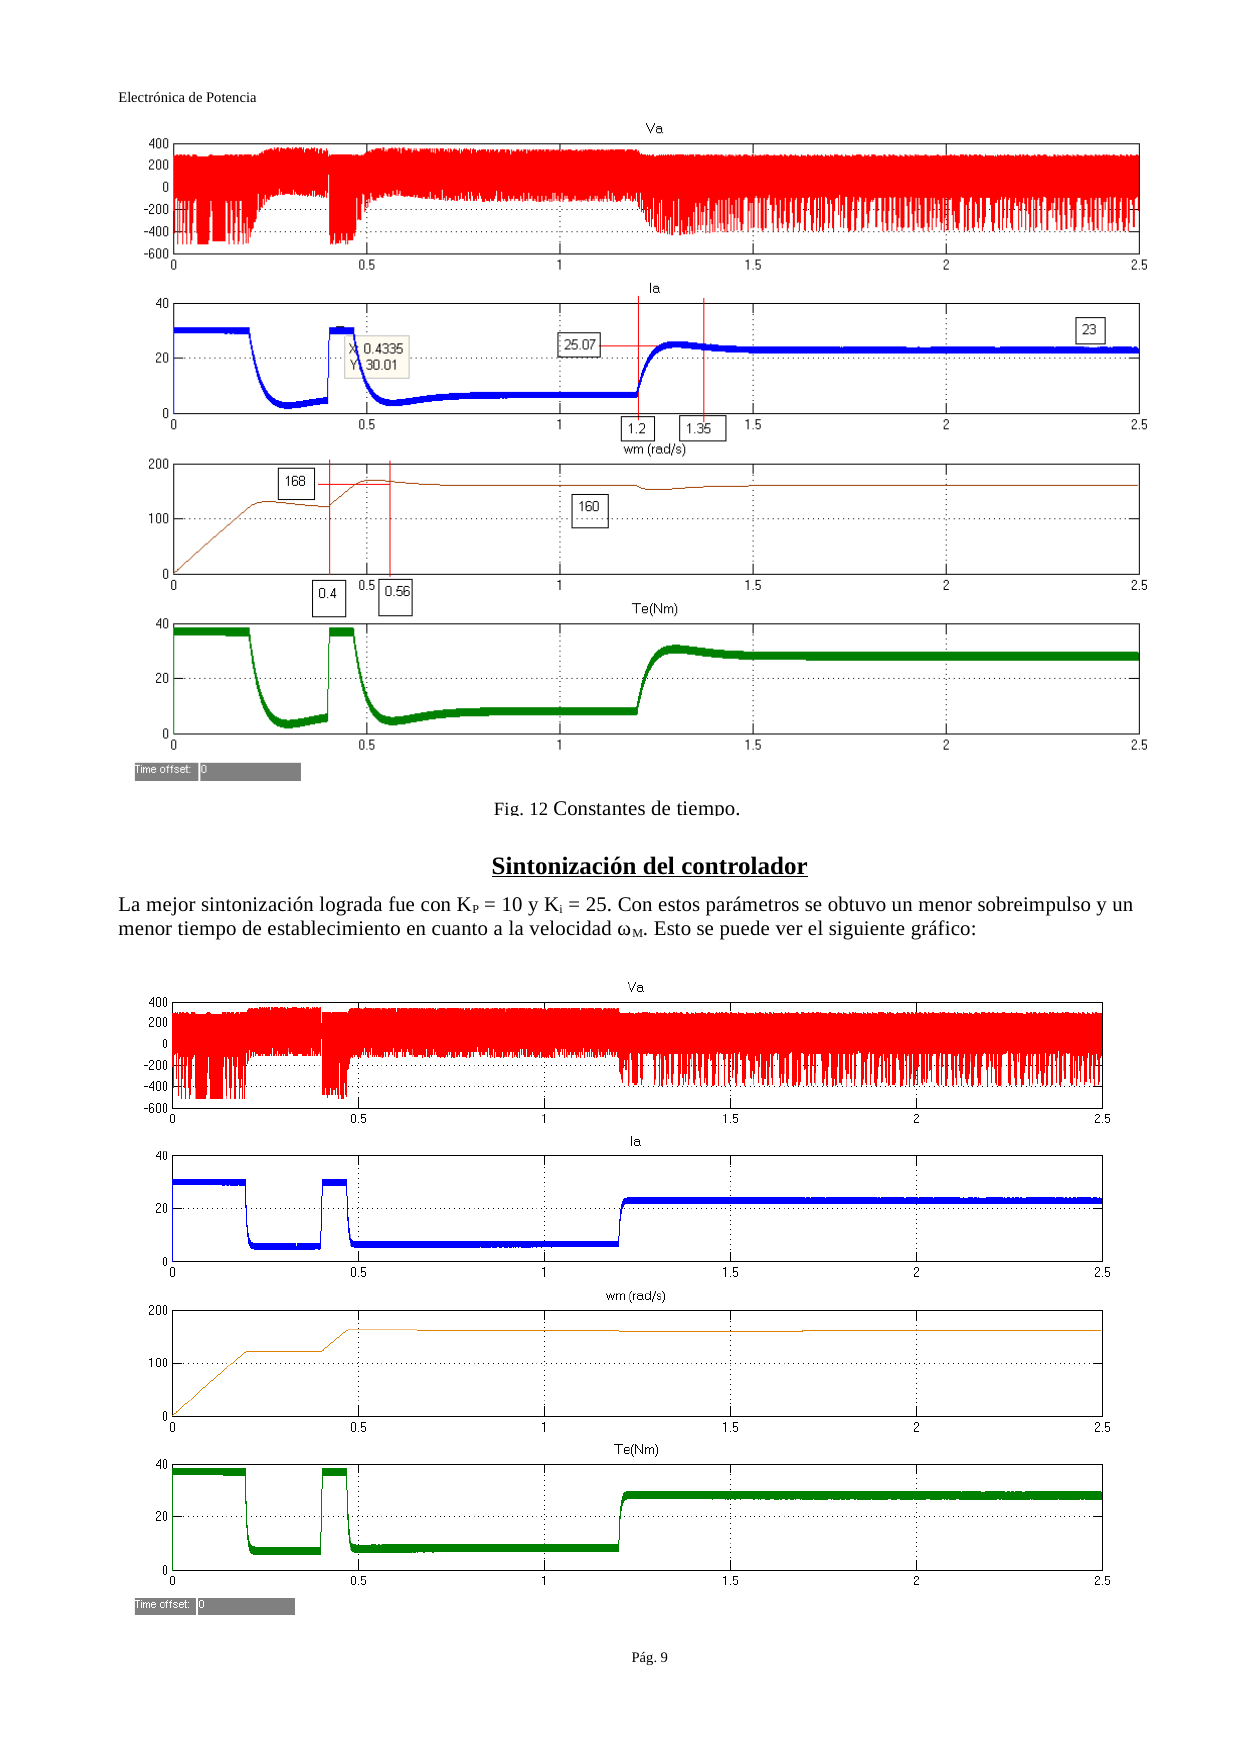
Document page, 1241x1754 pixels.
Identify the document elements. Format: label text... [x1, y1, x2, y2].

text La mejor sintonización lograda fue con KP = 10 y Ki = 25. Con estos parámetros se obtuvo un menor sobreimpulso y un menor tiempo de establecimiento en cuanto a la velocidad ωM. Esto se puede ver el siguiente gráfico: [118, 892, 1181, 940]
picture [134, 114, 1164, 781]
text Sintonización del controlador [118, 851, 1181, 879]
picture [134, 973, 1126, 1615]
text Fig. 12 Constantes de tiempo. [494, 796, 742, 815]
